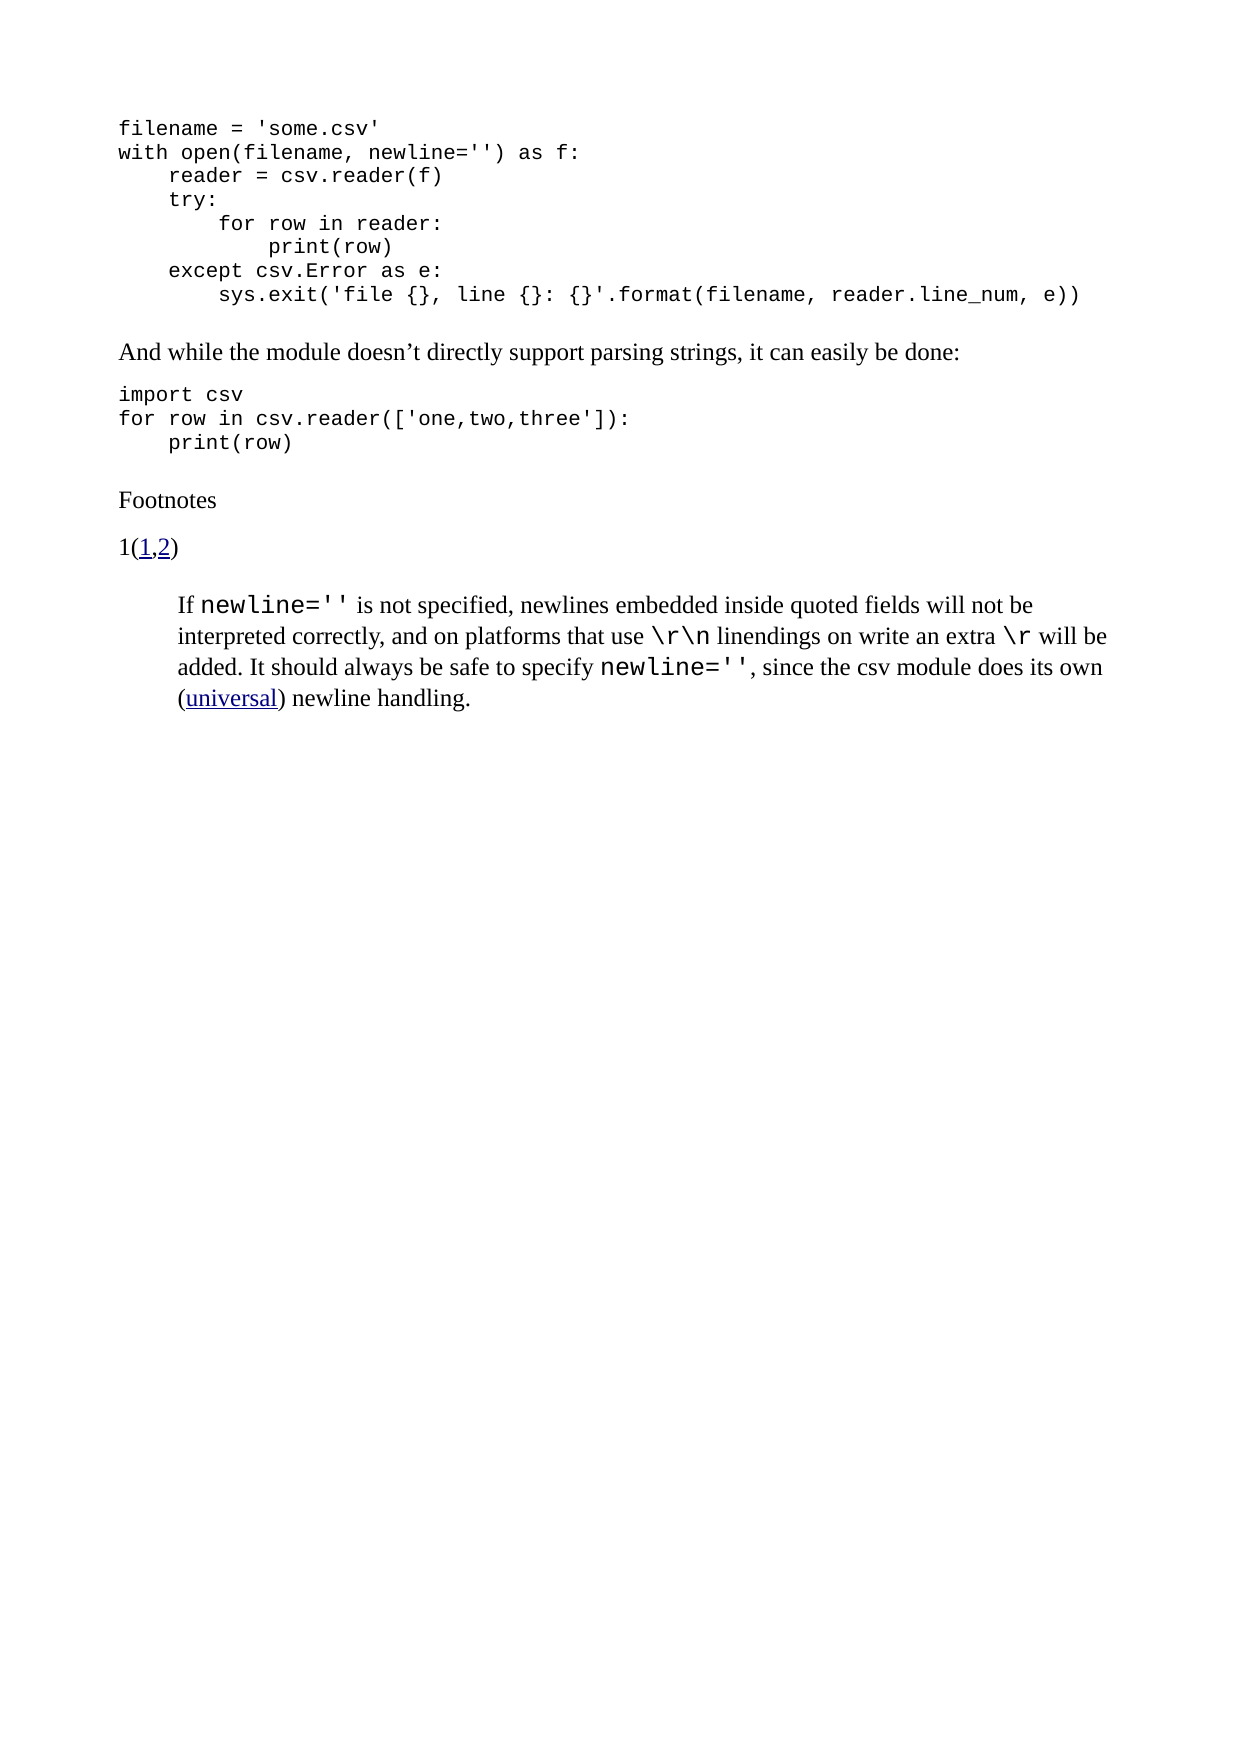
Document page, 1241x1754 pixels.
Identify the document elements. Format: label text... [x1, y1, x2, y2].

text with open(filename, newline='') as f: [118, 142, 1122, 165]
text And while the module doesn’t directly support parsing strings, it can easily be done: [118, 337, 1122, 366]
text for row in csv.reader(['one,two,three']): [118, 408, 1122, 432]
text except csv.Error as e: [118, 260, 1122, 284]
text reader = csv.reader(f) [118, 165, 1122, 189]
text import csv [118, 384, 1122, 408]
text filename = 'some.csv' [118, 118, 1122, 142]
list If newline='' is not specified, newlines embedded inside quoted fields will not be interpreted correctly, and on platforms that use \r\n linendings on write an extra \r will be added. It should always be safe to specify newline='', since the csv module does its own (universal) newline handling. [177, 591, 1122, 712]
text print(row) [118, 236, 1122, 260]
text for row in reader: [118, 213, 1122, 236]
text print(row) [118, 432, 1122, 455]
subtitle 1(1,2) [118, 532, 1122, 561]
text sys.exit('file {}, line {}: {}'.format(filename, reader.line_num, e)) [118, 284, 1122, 307]
text try: [118, 189, 1122, 213]
text Footnotes [118, 485, 1122, 513]
